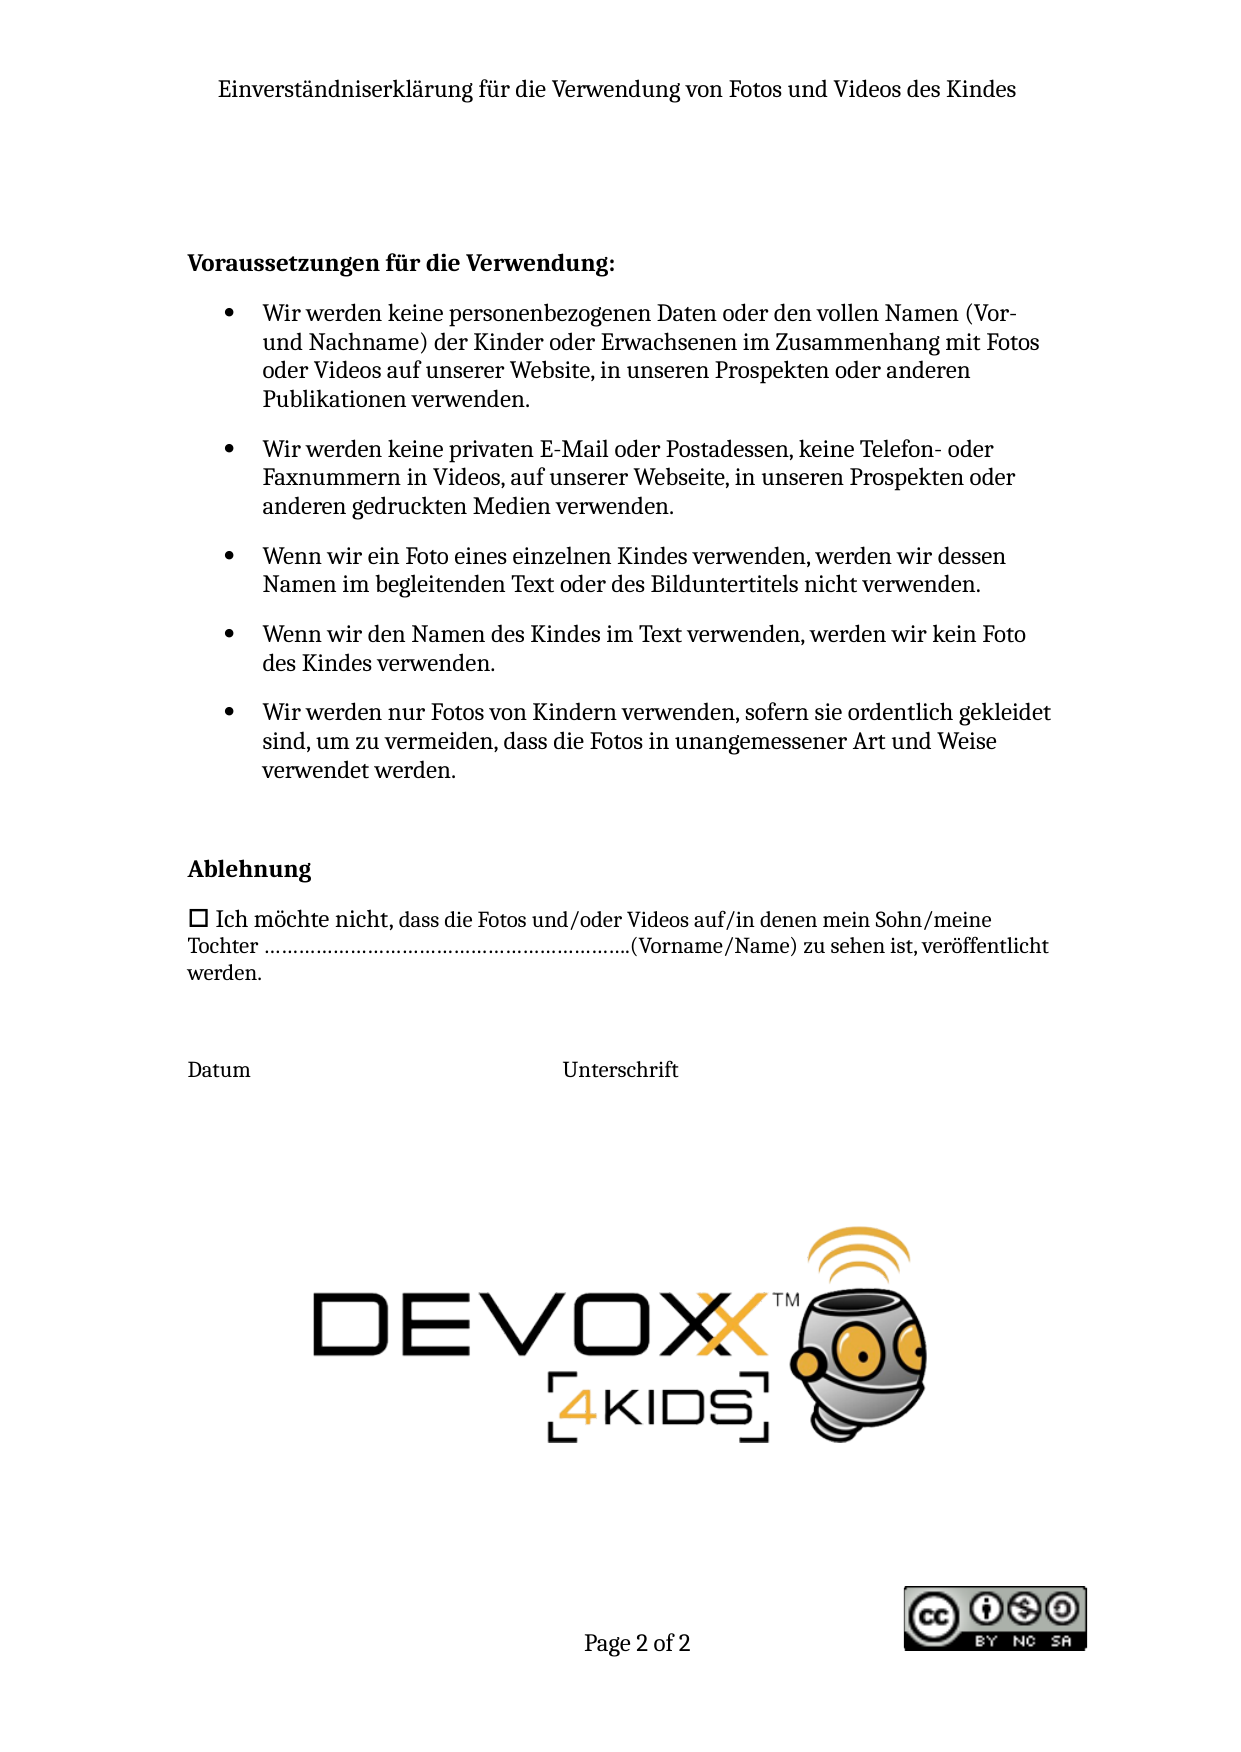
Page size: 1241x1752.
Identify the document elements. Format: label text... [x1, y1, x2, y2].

text Voraussetzungen für die Verwendung: [187, 249, 1053, 278]
text  Ich möchte nicht, dass die Fotos und/oder Videos auf/in denen mein Sohn/meine Tochter ……………………………………………………….(Vorname/Name) zu sehen ist, veröffentlicht werden. [187, 904, 1053, 986]
list Wir werden keine privaten E-Mail oder Postadessen, keine Telefon- oder Faxnummern in Videos, auf unserer Webseite, in unseren Prospekten oder anderen gedruckten Medien verwenden. [225, 434, 1053, 521]
picture [313, 1226, 927, 1443]
list Wir werden nur Fotos von Kindern verwenden, sofern sie ordentlich gekleidet sind, um zu vermeiden, dass die Fotos in unangemessener Art und Weise verwendet werden. [225, 698, 1053, 784]
list Wenn wir ein Foto eines einzelnen Kindes verwenden, werden wir dessen Namen im begleitenden Text oder des Bilduntertitels nicht verwenden. [225, 542, 1053, 599]
list Wir werden keine personenbezogenen Daten oder den vollen Namen (Vor- und Nachname) der Kinder oder Erwachsenen im Zusammenhang mit Fotos oder Videos auf unserer Website, in unseren Prospekten oder anderen Publikationen verwenden. [225, 299, 1053, 414]
list Wenn wir den Namen des Kindes im Text verwenden, werden wir kein Foto des Kindes verwenden. [225, 620, 1053, 677]
picture [903, 1586, 1088, 1651]
text Datum Unterschrift [187, 1056, 1053, 1083]
text Ablehnung [187, 855, 1053, 884]
